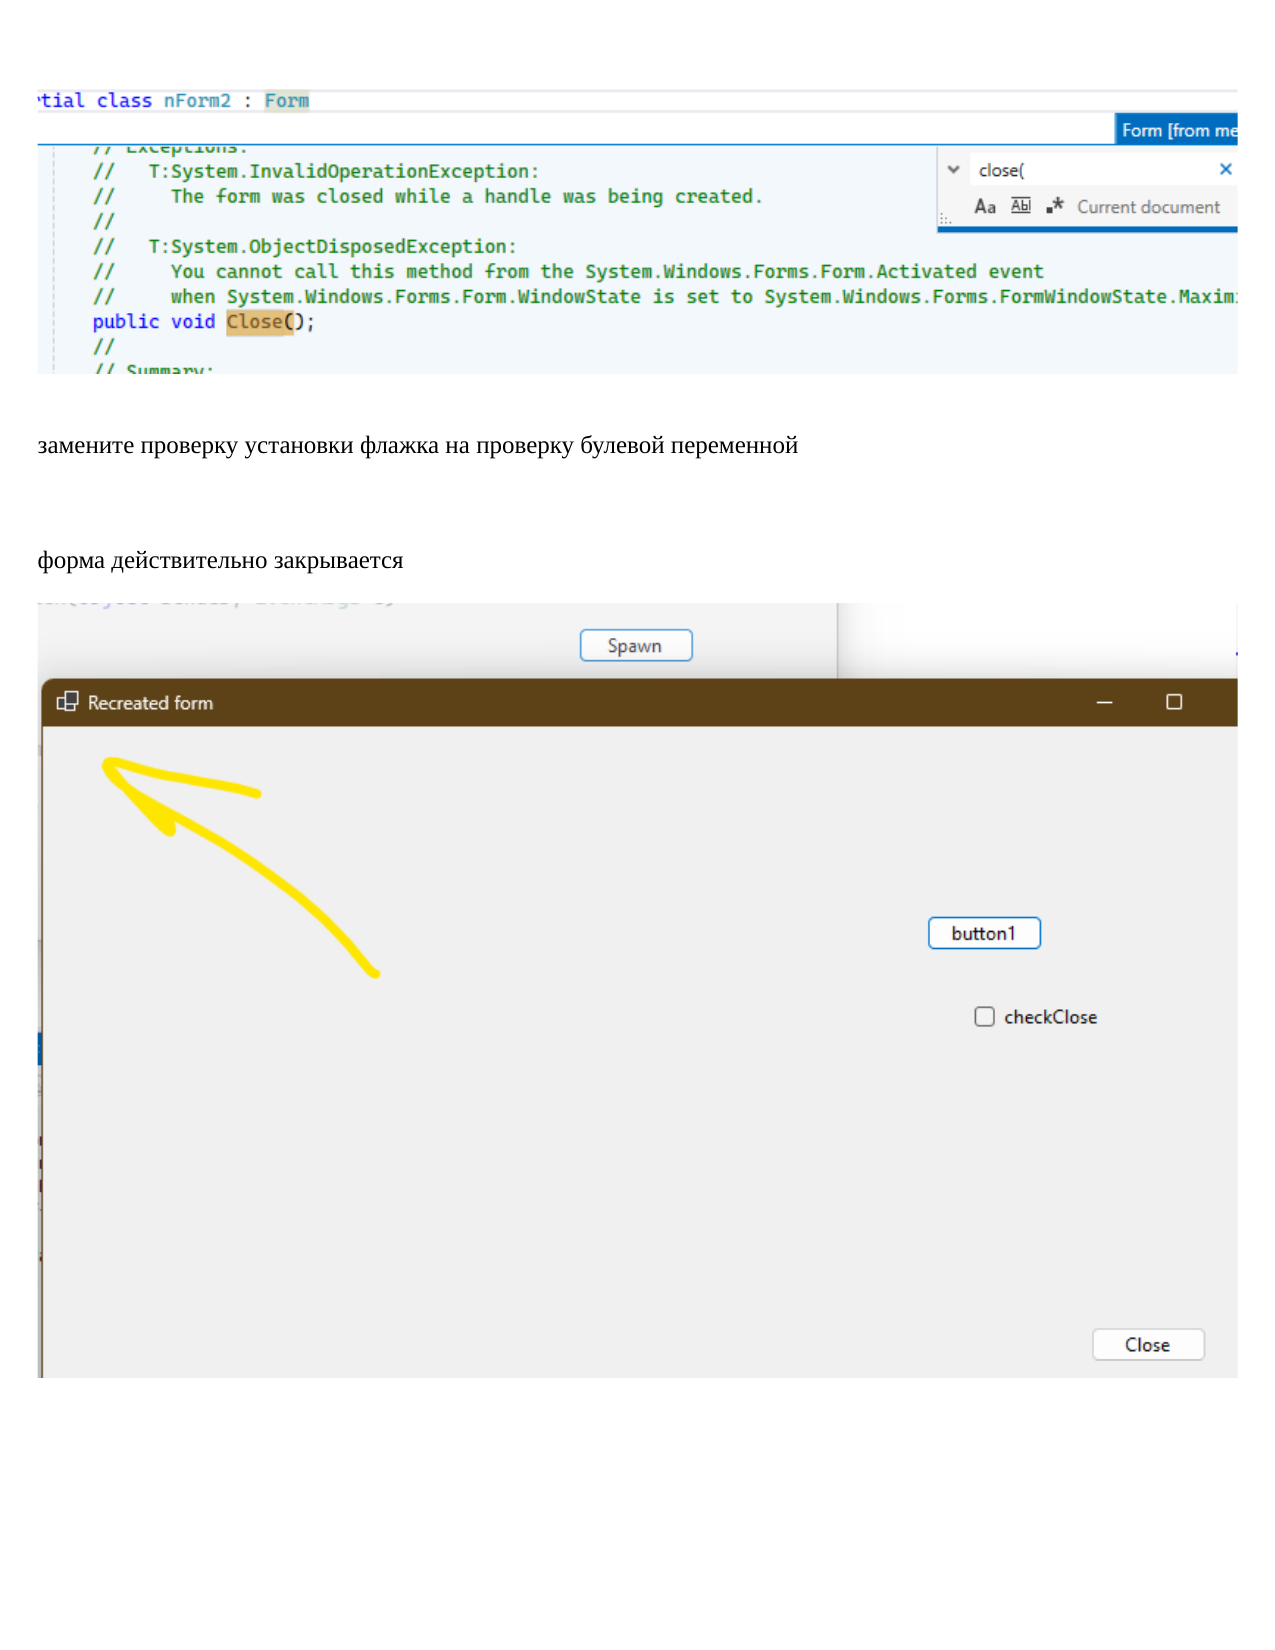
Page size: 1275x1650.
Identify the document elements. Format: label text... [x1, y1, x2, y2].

text форма действительно закрывается [37, 546, 1237, 574]
picture [37, 66, 1238, 374]
text замените проверку установки флажка на проверку булевой переменной [37, 431, 1237, 459]
picture [37, 603, 1238, 1378]
